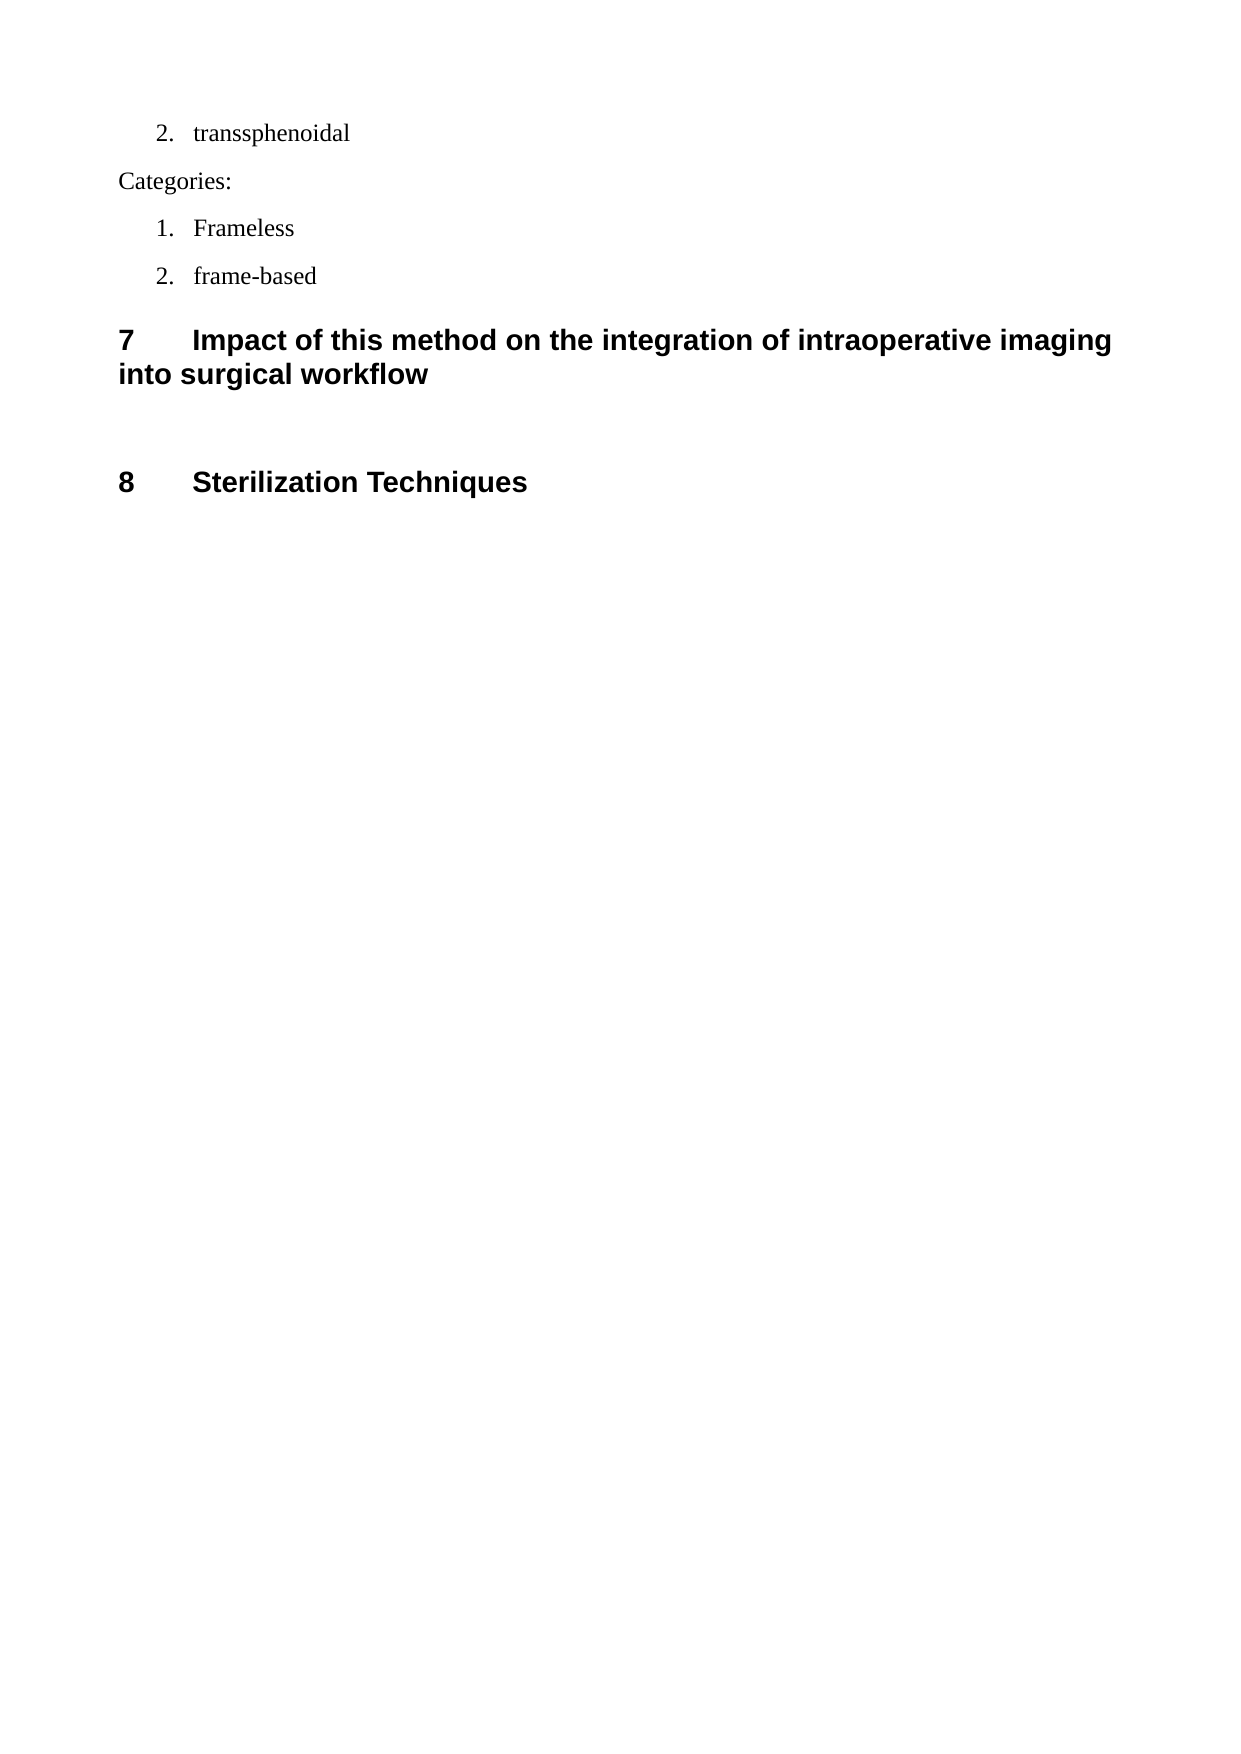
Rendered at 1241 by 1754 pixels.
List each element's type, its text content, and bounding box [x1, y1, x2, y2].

text Categories: [118, 166, 1122, 194]
list Frameless [156, 213, 1122, 242]
subtitle Sterilization Techniques [118, 465, 1122, 499]
list frame-based [156, 261, 1122, 290]
list transsphenoidal [156, 118, 1122, 147]
subtitle Impact of this method on the integration of intraoperative imaging into surgical workflow [118, 323, 1122, 391]
